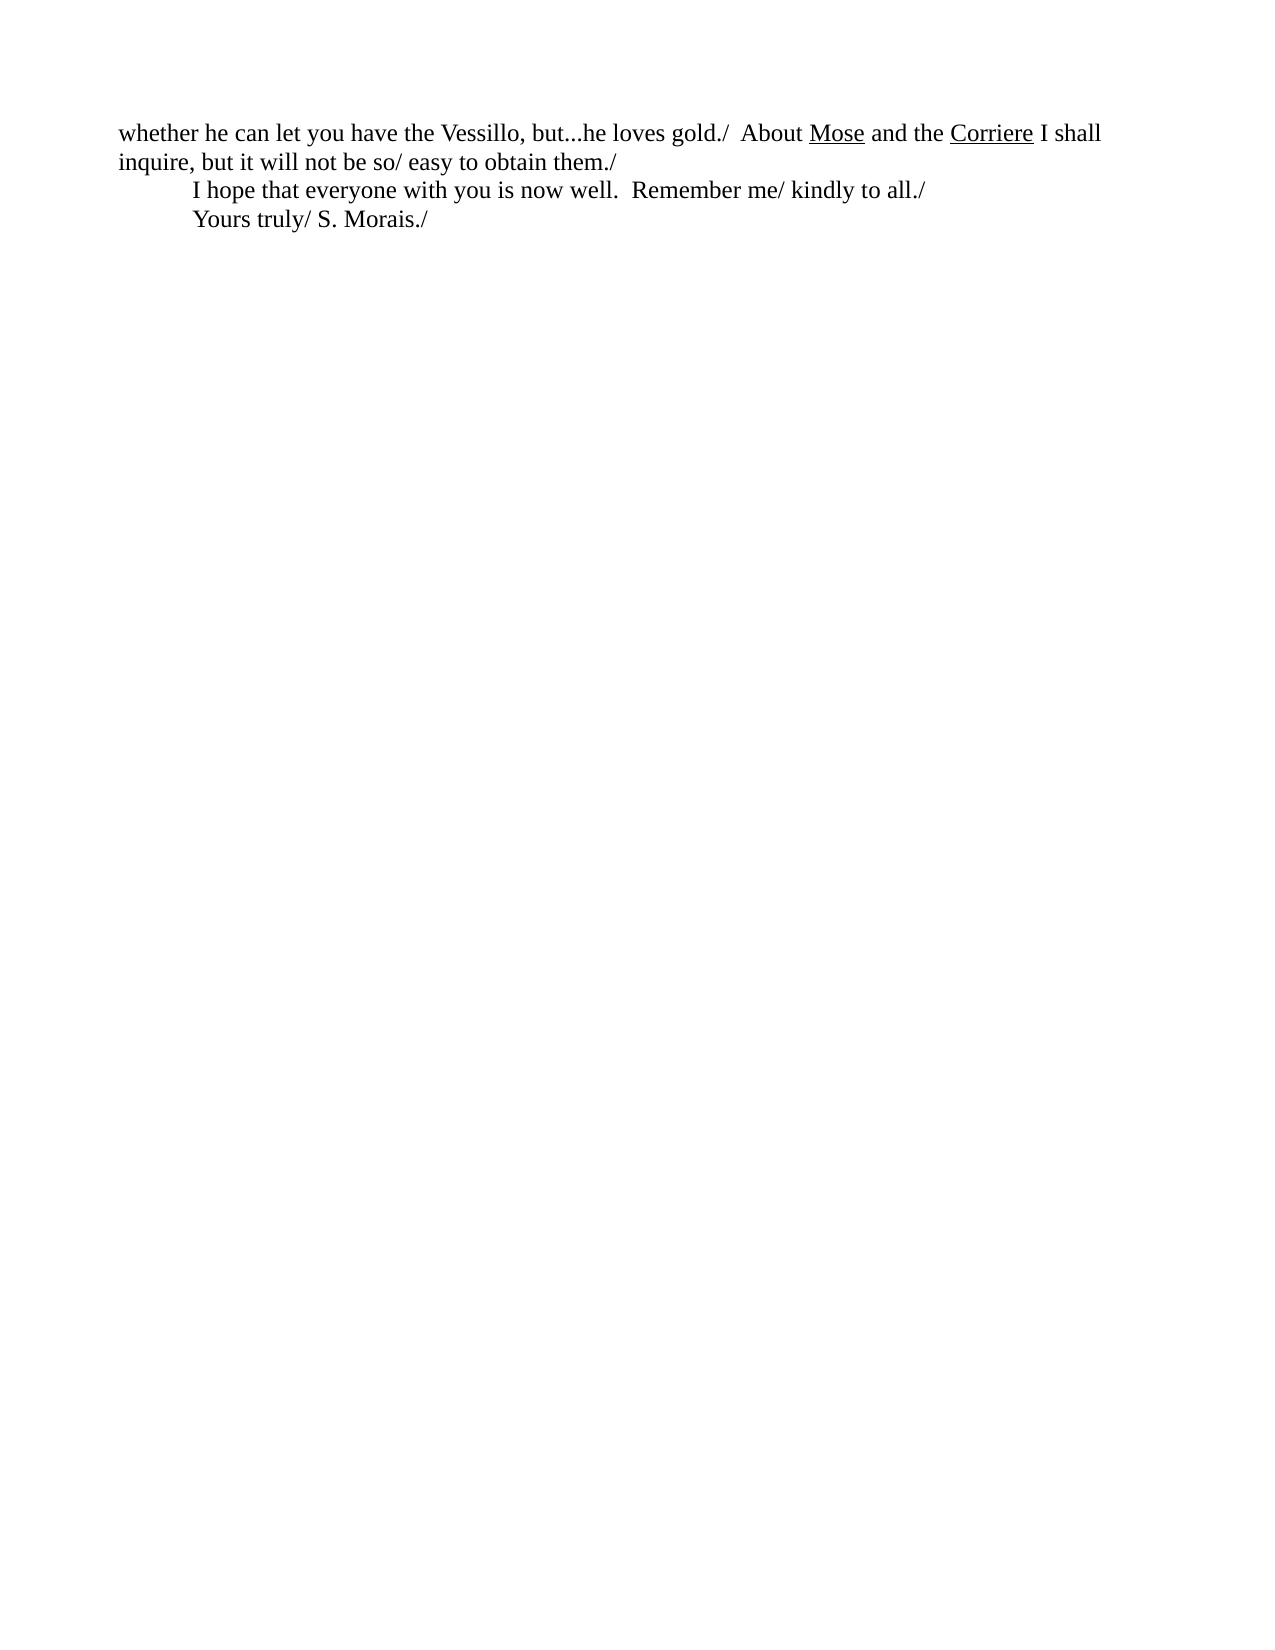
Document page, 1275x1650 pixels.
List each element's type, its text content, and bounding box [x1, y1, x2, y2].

text whether he can let you have the Vessillo, but...he loves gold./ About Mose and the Corriere I shall inquire, but it will not be so/ easy to obtain them./ [118, 118, 1157, 176]
text Yours truly/ S. Morais./ [118, 204, 1157, 233]
text I hope that everyone with you is now well. Remember me/ kindly to all./ [118, 176, 1157, 204]
